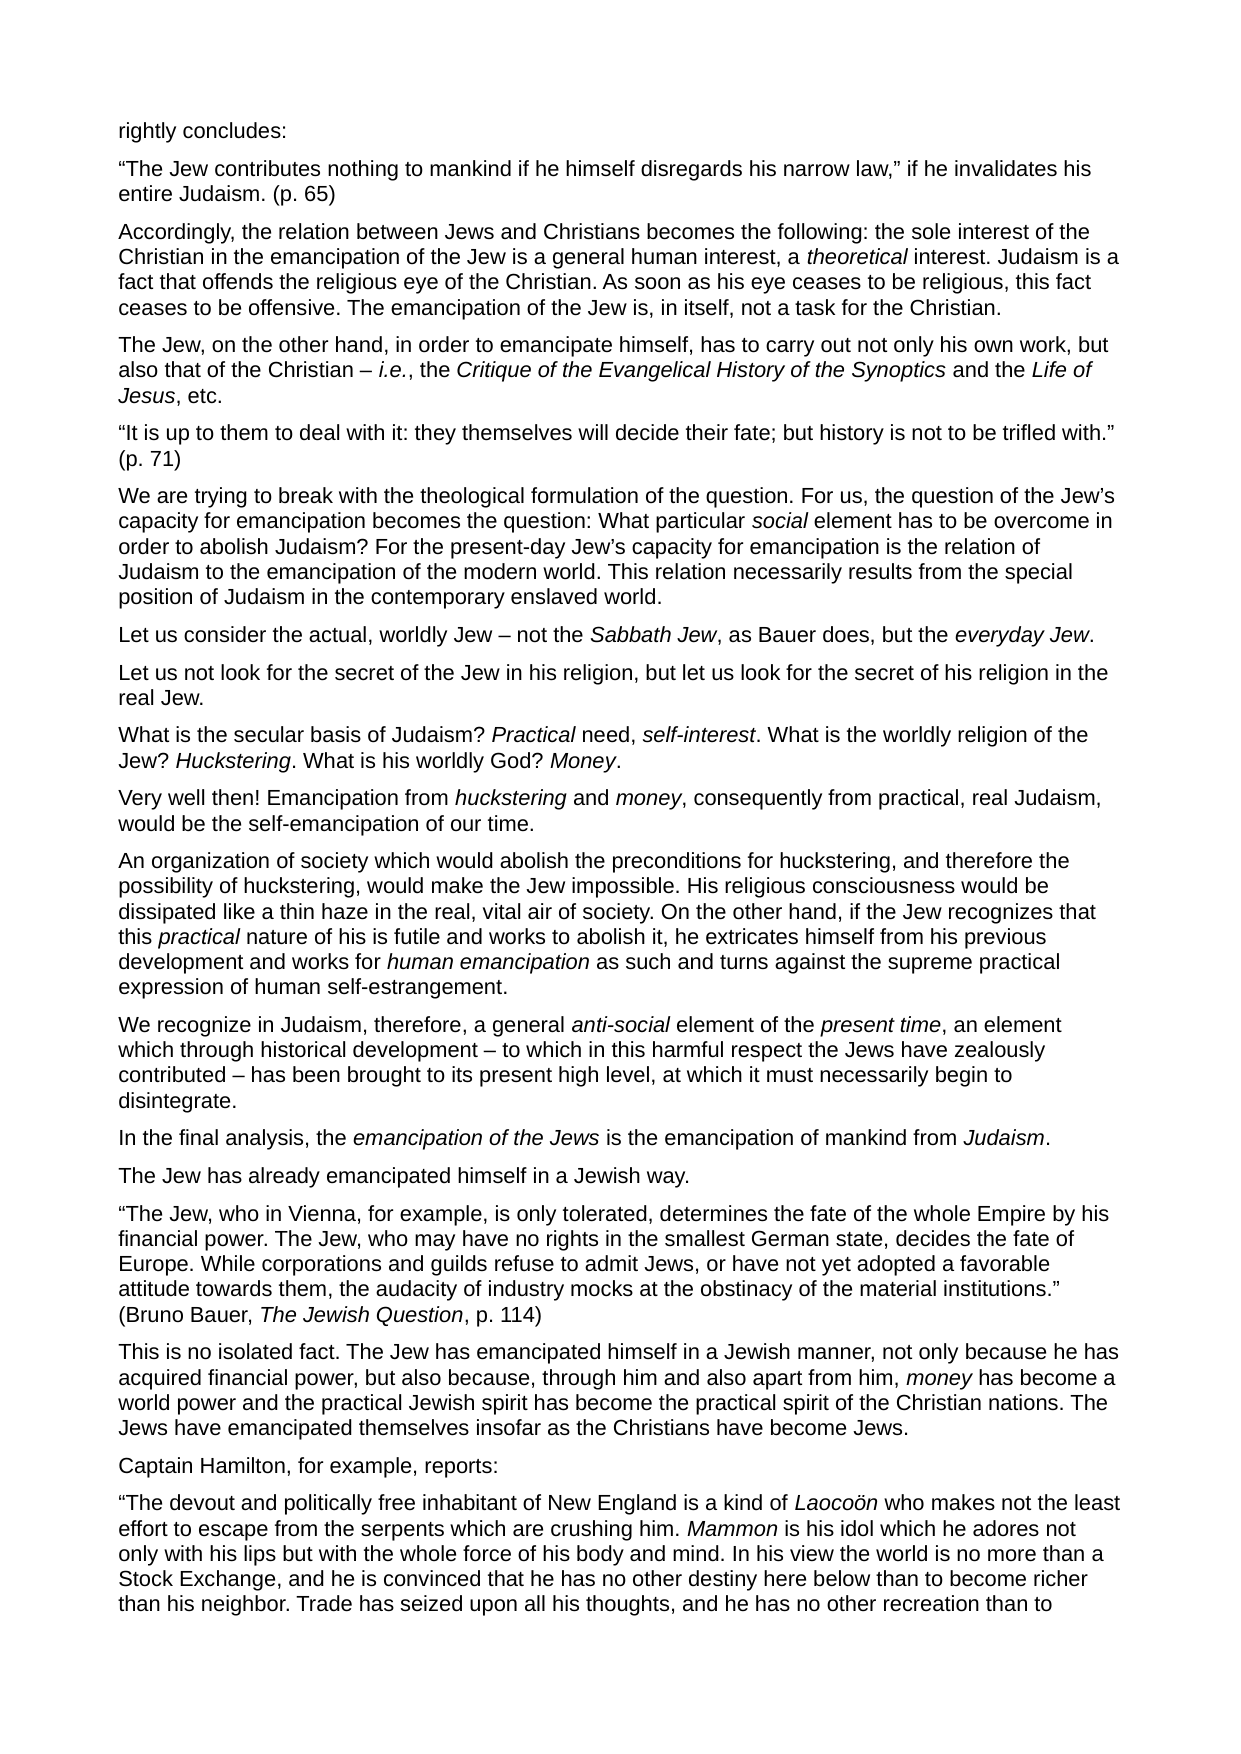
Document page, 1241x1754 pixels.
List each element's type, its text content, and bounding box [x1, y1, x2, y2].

text rightly concludes: [118, 118, 1122, 143]
text The Jew, on the other hand, in order to emancipate himself, has to carry out not only his own work, but also that of the Christian – i.e., the Critique of the Evangelical History of the Synoptics and the Life of Jesus, etc. [118, 332, 1122, 408]
text In the final analysis, the emancipation of the Jews is the emancipation of mankind from Judaism. [118, 1125, 1122, 1150]
text Captain Hamilton, for example, reports: [118, 1452, 1122, 1478]
text What is the secular basis of Judaism? Practical need, self-interest. What is the worldly religion of the Jew? Huckstering. What is his worldly God? Money. [118, 722, 1122, 773]
text The Jew has already emancipated himself in a Jewish way. [118, 1163, 1122, 1188]
text “The devout and politically free inhabitant of New England is a kind of Laocoön who makes not the least effort to escape from the serpents which are crushing him. Mammon is his idol which he adores not only with his lips but with the whole force of his body and mind. In his view the world is no more than a Stock Exchange, and he is convinced that he has no other destiny here below than to become richer than his neighbor. Trade has seized upon all his thoughts, and he has no other recreation than to [118, 1490, 1122, 1616]
text Very well then! Emancipation from huckstering and money, consequently from practical, real Judaism, would be the self-emancipation of our time. [118, 785, 1122, 836]
text We are trying to break with the theological formulation of the question. For us, the question of the Jew’s capacity for emancipation becomes the question: What particular social element has to be overcome in order to abolish Judaism? For the present-day Jew’s capacity for emancipation is the relation of Judaism to the emancipation of the modern world. This relation necessarily results from the special position of Judaism in the contemporary enslaved world. [118, 483, 1122, 609]
text Let us consider the actual, worldly Jew – not the Sabbath Jew, as Bauer does, but the everyday Jew. [118, 622, 1122, 647]
text An organization of society which would abolish the preconditions for huckstering, and therefore the possibility of huckstering, would make the Jew impossible. His religious consciousness would be dissipated like a thin haze in the real, vital air of society. On the other hand, if the Jew recognizes that this practical nature of his is futile and works to abolish it, he extricates himself from his previous development and works for human emancipation as such and turns against the supreme practical expression of human self-estrangement. [118, 848, 1122, 999]
text “The Jew contributes nothing to mankind if he himself disregards his narrow law,” if he invalidates his entire Judaism. (p. 65) [118, 156, 1122, 206]
text “The Jew, who in Vienna, for example, is only tolerated, determines the fate of the whole Empire by his financial power. The Jew, who may have no rights in the smallest German state, decides the fate of Europe. While corporations and guilds refuse to admit Jews, or have not yet adopted a favorable attitude towards them, the audacity of industry mocks at the obstinacy of the material institutions.” (Bruno Bauer, The Jewish Question, p. 114) [118, 1201, 1122, 1327]
text Accordingly, the relation between Jews and Christians becomes the following: the sole interest of the Christian in the emancipation of the Jew is a general human interest, a theoretical interest. Judaism is a fact that offends the religious eye of the Christian. As soon as his eye ceases to be religious, this fact ceases to be offensive. The emancipation of the Jew is, in itself, not a task for the Christian. [118, 219, 1122, 319]
text We recognize in Judaism, therefore, a general anti-social element of the present time, an element which through historical development – to which in this harmful respect the Jews have zealously contributed – has been brought to its present high level, at which it must necessarily begin to disintegrate. [118, 1012, 1122, 1113]
text “It is up to them to deal with it: they themselves will decide their fate; but history is not to be trifled with.” (p. 71) [118, 420, 1122, 471]
text This is no isolated fact. The Jew has emancipated himself in a Jewish manner, not only because he has acquired financial power, but also because, through him and also apart from him, money has become a world power and the practical Jewish spirit has become the practical spirit of the Christian nations. The Jews have emancipated themselves insofar as the Christians have become Jews. [118, 1339, 1122, 1440]
text Let us not look for the secret of the Jew in his religion, but let us look for the secret of his religion in the real Jew. [118, 659, 1122, 710]
